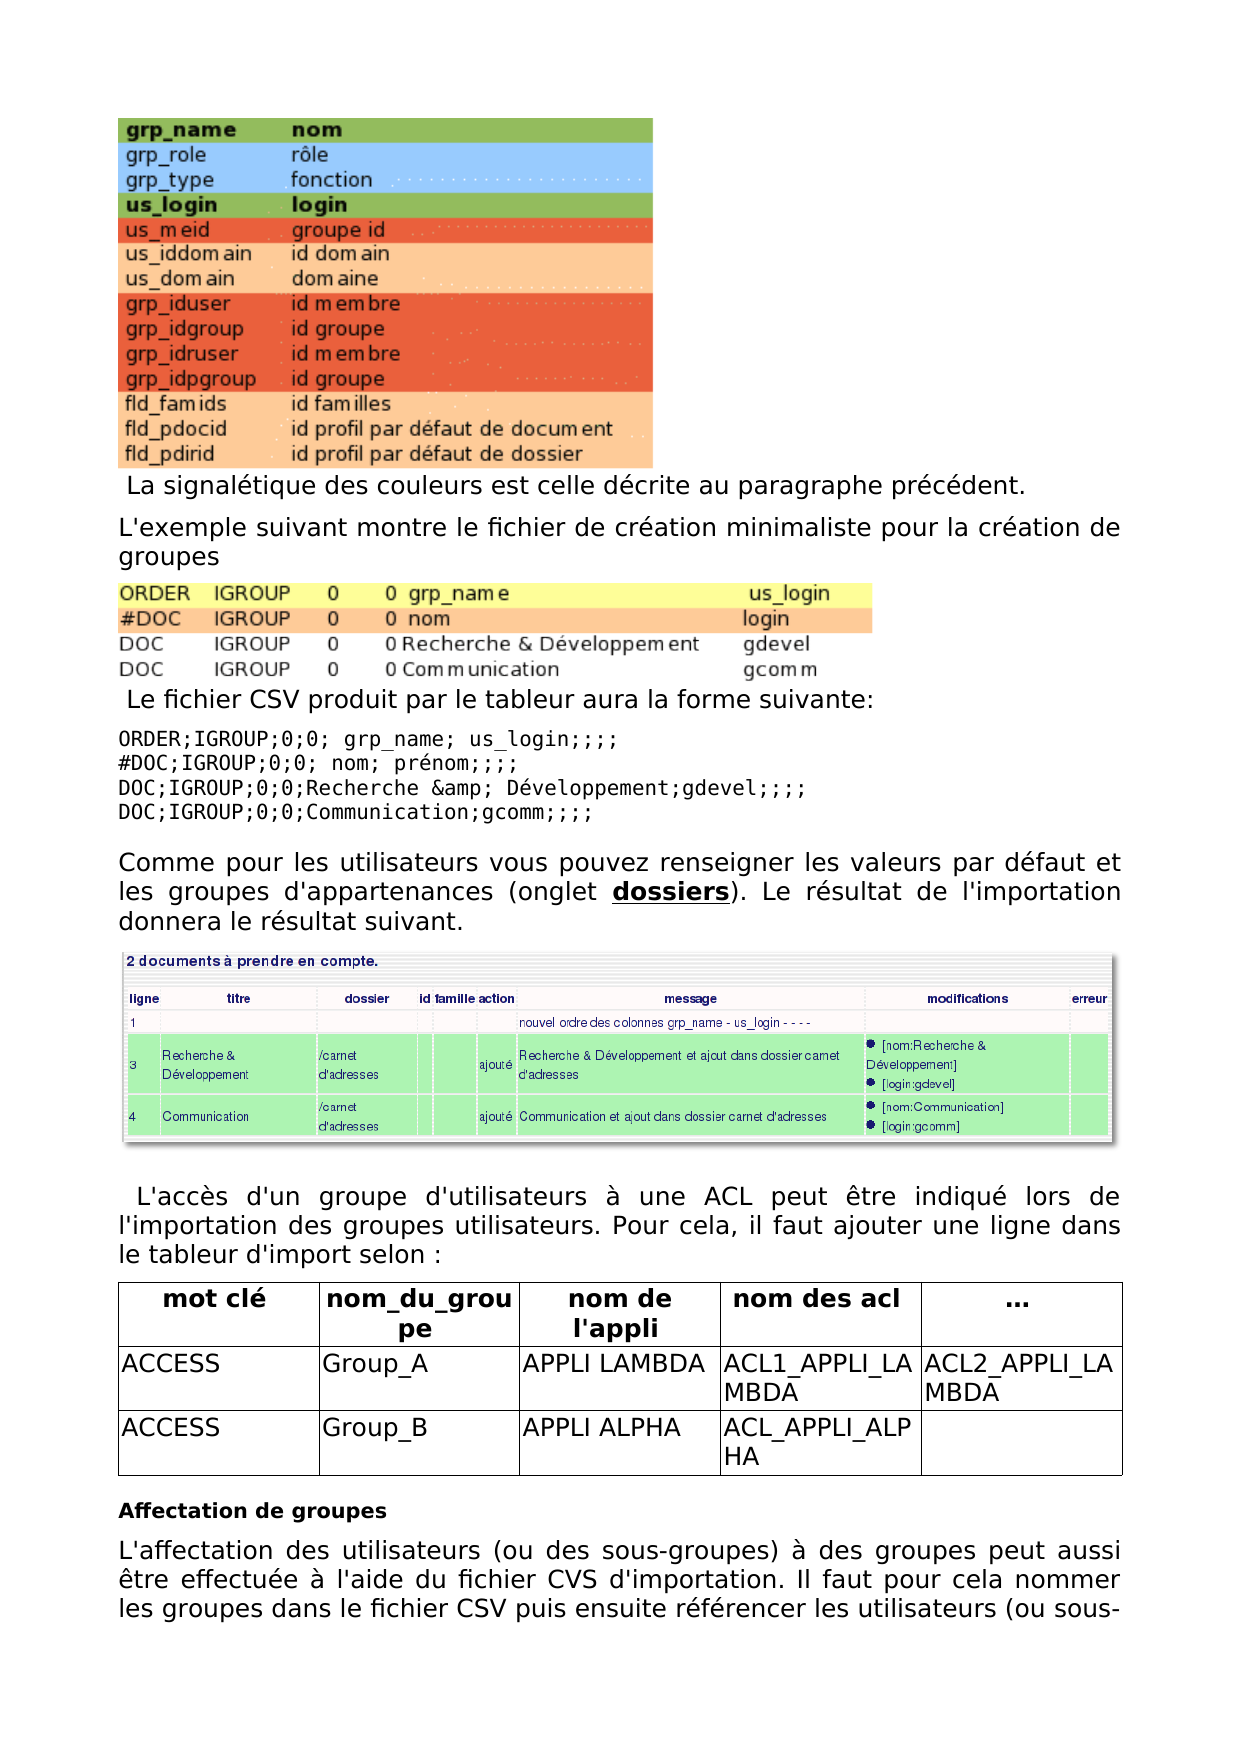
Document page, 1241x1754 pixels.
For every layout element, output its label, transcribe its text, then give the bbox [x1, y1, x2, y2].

picture [118, 583, 876, 686]
text ORDER;IGROUP;0;0; grp_name; us_login;;;; #DOC;IGROUP;0;0; nom; prénom;;;; DOC;IGROUP;0;0;Recherche &amp; Développement;gdevel;;;; DOC;IGROUP;0;0;Communication;gcomm;;;; [118, 727, 1122, 848]
table_header nom des acl [721, 1283, 921, 1346]
picture [118, 118, 654, 472]
table_header mot clé [119, 1283, 319, 1346]
table_header nom_du_groupe [320, 1283, 519, 1346]
table_cell [922, 1411, 1122, 1474]
text Le fichier CSV produit par le tableur aura la forme suivante: [118, 584, 1122, 714]
table_cell Group_B [320, 1411, 519, 1474]
text L'affectation des utilisateurs (ou des sous-groupes) à des groupes peut aussi être effectuée à l'aide du fichier CVS d'importation. Il faut pour cela nommer les groupes dans le fichier CSV puis ensuite référencer les utilisateurs (ou sous- [118, 1536, 1122, 1624]
table_cell APPLI ALPHA [520, 1411, 720, 1474]
table_cell ACL_APPLI_ALPHA [721, 1411, 921, 1474]
table_cell ACCESS [119, 1411, 319, 1474]
table_cell APPLI LAMBDA [520, 1347, 720, 1410]
text L'exemple suivant montre le fichier de création minimaliste pour la création de groupes [118, 513, 1122, 571]
table_cell ACL2_APPLI_LAMBDA [922, 1347, 1122, 1410]
table_cell Group_A [320, 1347, 519, 1410]
text Comme pour les utilisateurs vous pouvez renseigner les valeurs par défaut et les groupes d'appartenances (onglet dossiers). Le résultat de l'importation donnera le résultat suivant. [118, 848, 1122, 936]
table_header nom de l'appli [520, 1283, 720, 1346]
table_header … [922, 1283, 1122, 1346]
picture [118, 948, 1123, 1153]
table_cell ACCESS [119, 1347, 319, 1410]
table_cell ACL1_APPLI_LAMBDA [721, 1347, 921, 1410]
text La signalétique des couleurs est celle décrite au paragraphe précédent. [118, 118, 1122, 500]
text L'accès d'un groupe d'utilisateurs à une ACL peut être indiqué lors de l'importation des groupes utilisateurs. Pour cela, il faut ajouter une ligne dans le tableur d'import selon : [118, 1153, 1122, 1269]
subtitle Affectation de groupes [118, 1499, 1122, 1524]
